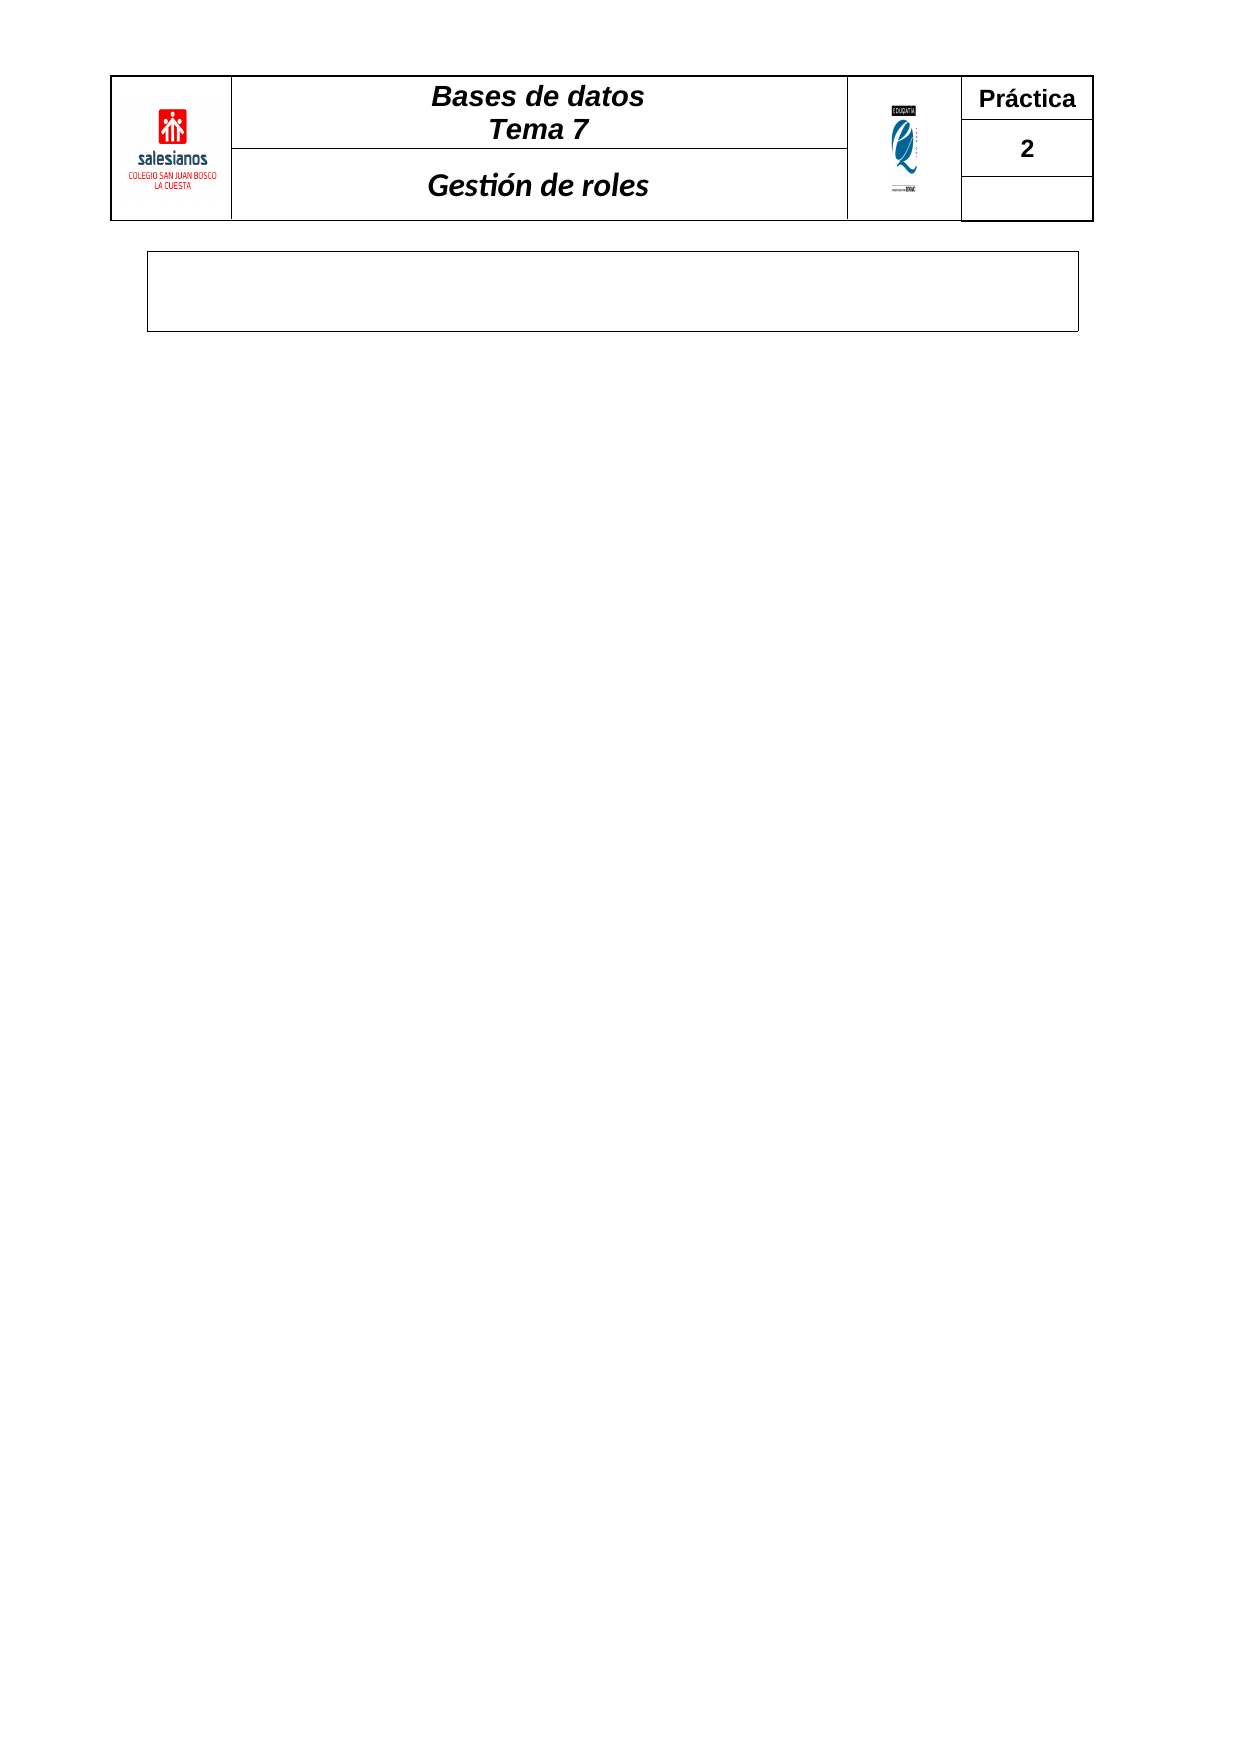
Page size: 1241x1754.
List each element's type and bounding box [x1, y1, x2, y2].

picture [891, 105, 918, 192]
picture [119, 96, 229, 203]
table_header [148, 252, 1078, 331]
